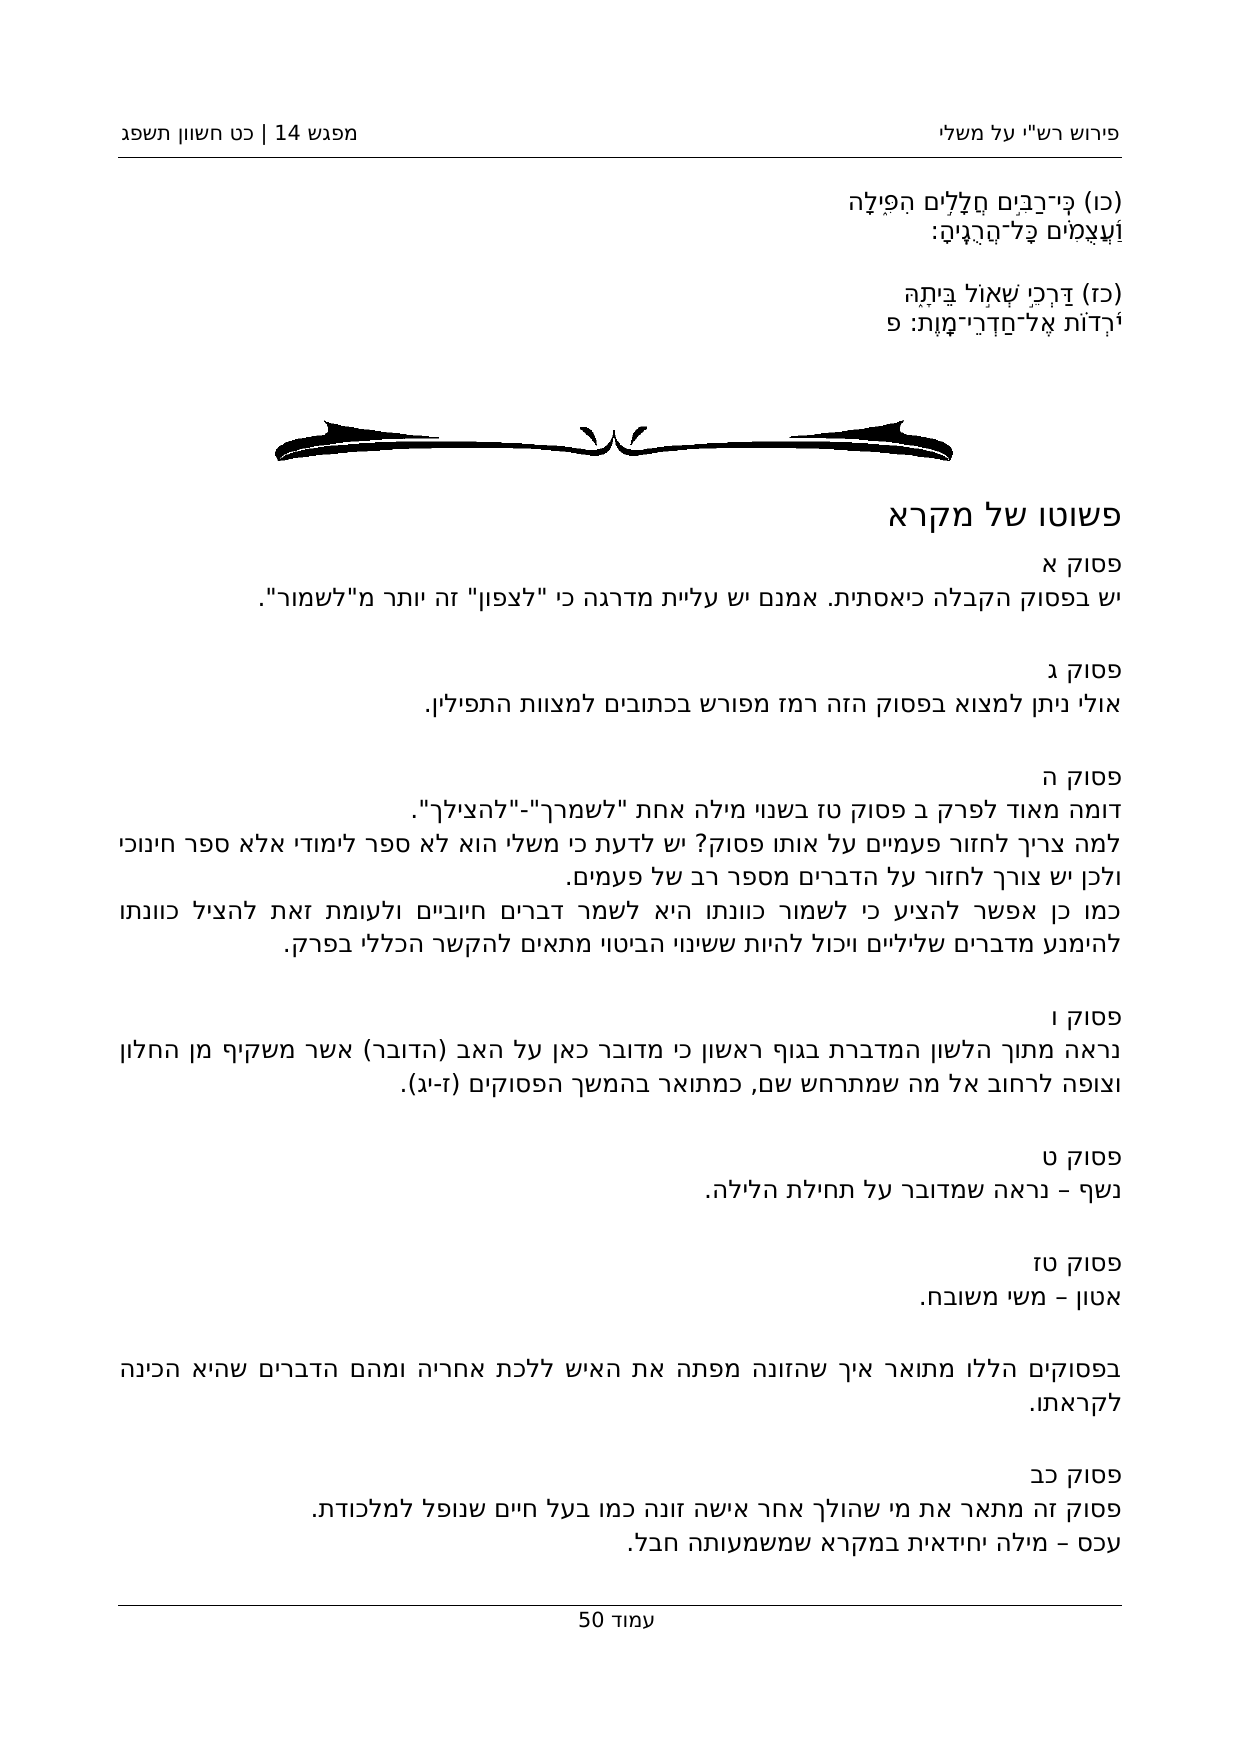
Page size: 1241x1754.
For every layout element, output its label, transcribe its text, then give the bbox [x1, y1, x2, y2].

text כמו כן אפשר להציע כי לשמור כוונתו היא לשמר דברים חיוביים ולעומת זאת להציל כוונתו להימנע מדברים שליליים ויכול להיות ששינוי הביטוי מתאים להקשר הכללי בפרק. [118, 896, 1122, 958]
table_cell [118, 279, 690, 372]
table_cell (כז) דַּרְכֵ֣י שְׁא֣וֹל בֵּיתָ֑הּ יֹ֝רְד֗וֹת אֶל־חַדְרֵי־מָֽוֶת: פ [709, 279, 1123, 372]
text נשף – נראה שמדובר על תחילת הלילה. [118, 1175, 1122, 1204]
text דומה מאוד לפרק ב פסוק טז בשנוי מילה אחת "לשמרך"-"להצילך". [118, 795, 1122, 824]
text פסוק ה [118, 762, 1122, 791]
text פסוק כב [118, 1461, 1122, 1490]
text פסוק א [118, 549, 1122, 578]
table_cell [118, 187, 690, 279]
text פסוק ג [118, 655, 1122, 684]
text יש בפסוק הקבלה כיאסתית. אמנם יש עליית מדרגה כי "לצפון" זה יותר מ"לשמור". [118, 583, 1122, 612]
text אטון – משי משובח. [118, 1282, 1122, 1311]
text פסוק ט [118, 1142, 1122, 1171]
picture [272, 418, 954, 467]
table_cell [690, 279, 709, 372]
text עכס – מילה יחידאית במקרא שמשמעותה חבל. [118, 1528, 1122, 1557]
table_cell [690, 187, 709, 279]
table_cell (כו) כִּֽי־רַבִּ֣ים חֲלָלִ֣ים הִפִּ֑ילָה וַ֝עֲצֻמִ֗ים כָּל־הֲרֻגֶֽיהָ: [709, 187, 1123, 279]
text פסוק ו [118, 1002, 1122, 1031]
text אולי ניתן למצוא בפסוק הזה רמז מפורש בכתובים למצוות התפילין. [118, 689, 1122, 718]
text פסוק זה מתאר את מי שהולך אחר אישה זונה כמו בעל חיים שנופל למלכודת. [118, 1494, 1122, 1523]
text בפסוקים הללו מתואר איך שהזונה מפתה את האיש ללכת אחריה ומהם הדברים שהיא הכינה לקראתו. [118, 1354, 1122, 1417]
text למה צריך לחזור פעמיים על אותו פסוק? יש לדעת כי משלי הוא לא ספר לימודי אלא ספר חינוכי ולכן יש צורך לחזור על הדברים מספר רב של פעמים. [118, 829, 1122, 891]
text נראה מתוך הלשון המדברת בגוף ראשון כי מדובר כאן על האב (הדובר) אשר משקיף מן החלון וצופה לרחוב אל מה שמתרחש שם, כמתואר בהמשך הפסוקים (ז-יג). [118, 1036, 1122, 1098]
text פסוק טז [118, 1248, 1122, 1277]
text פשוטו של מקרא [118, 495, 1122, 534]
